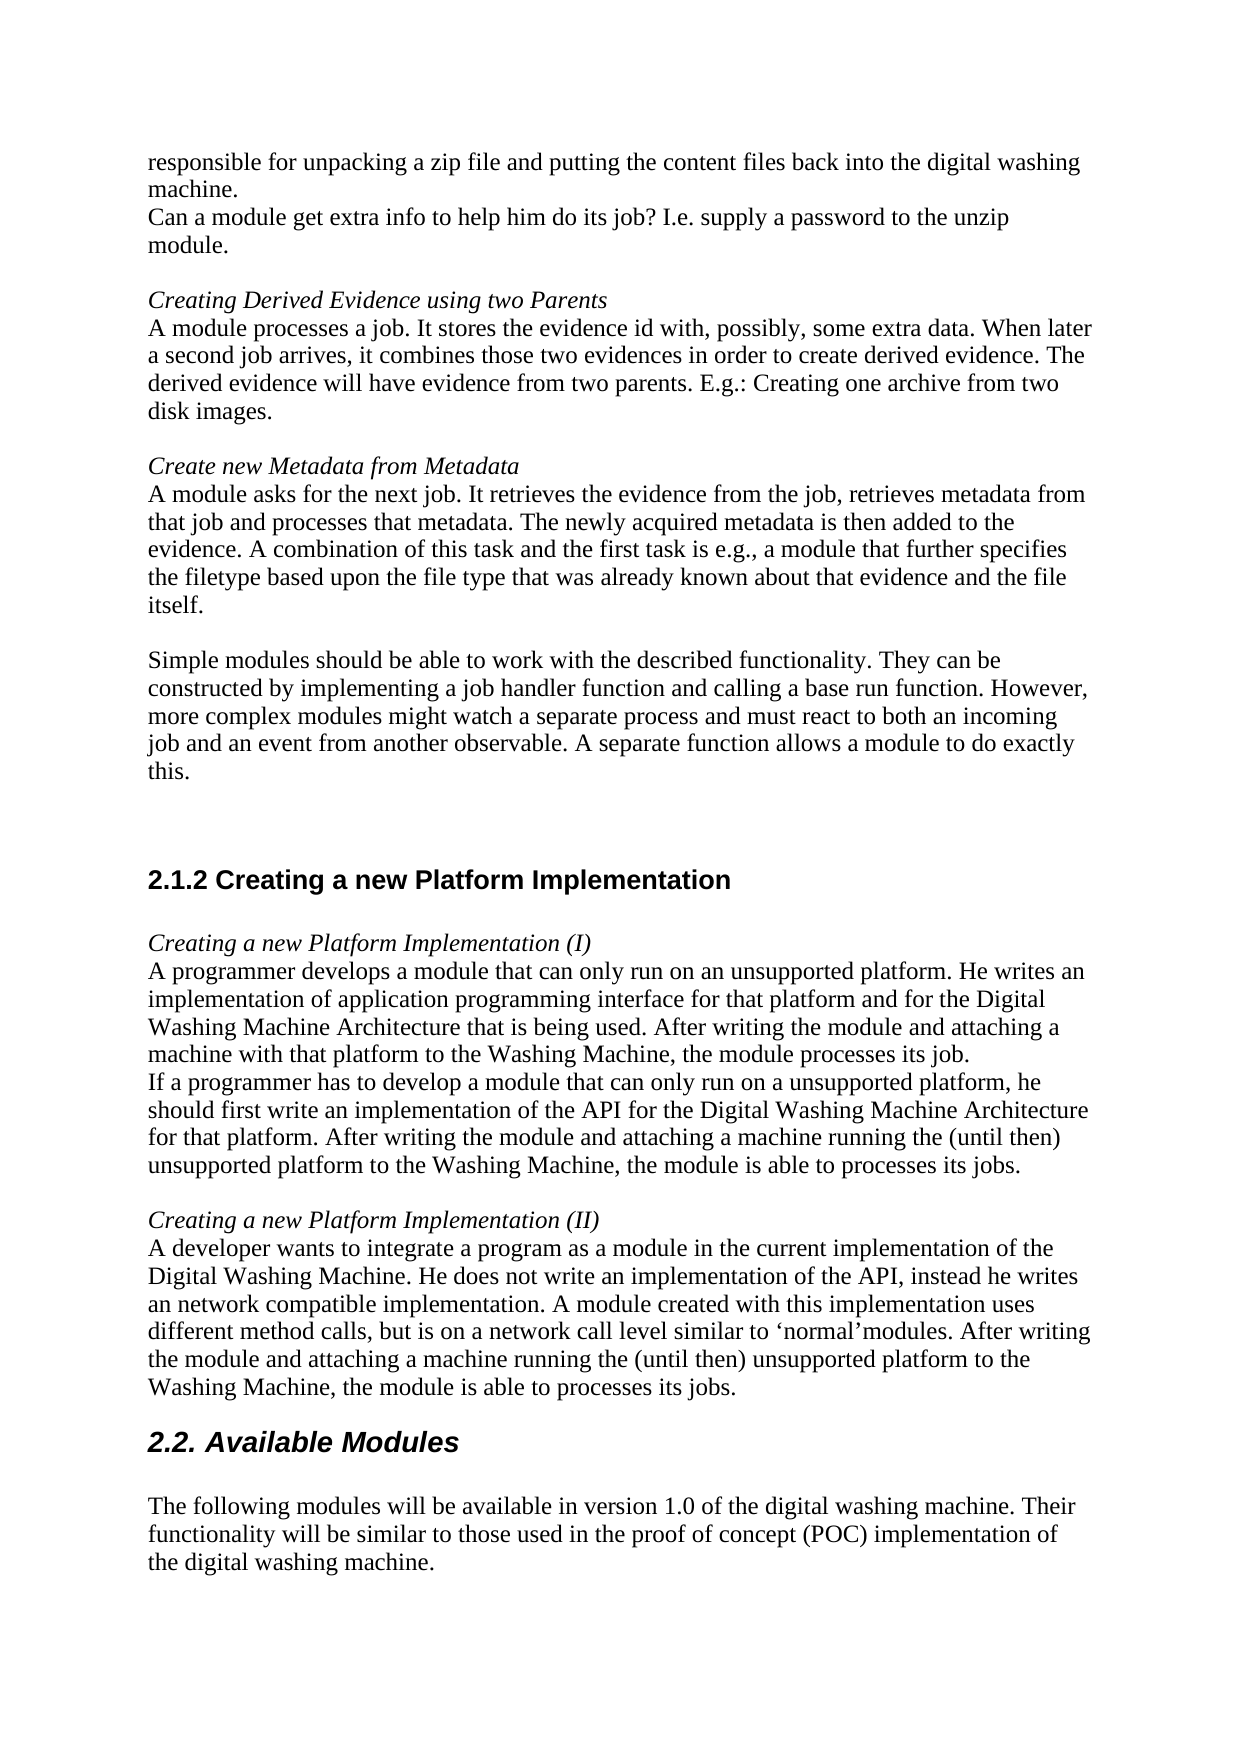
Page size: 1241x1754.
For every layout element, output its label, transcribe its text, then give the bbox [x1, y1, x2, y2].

text A programmer develops a module that can only run on an unsupported platform. He writes an implementation of application programming interface for that platform and for the Digital Washing Machine Architecture that is being used. After writing the module and attaching a machine with that platform to the Washing Machine, the module processes its job. [148, 957, 1092, 1068]
subtitle Creating a new Platform Implementation (I) [148, 929, 1092, 957]
text responsible for unpacking a zip file and putting the content files back into the digital washing machine. [148, 148, 1092, 203]
text A module processes a job. It stores the evidence id with, possibly, some extra data. When later a second job arrives, it combines those two evidences in order to create derived evidence. The derived evidence will have evidence from two parents. E.g.: Creating one archive from two disk images. [148, 314, 1092, 425]
text The following modules will be available in version 1.0 of the digital washing machine. Their functionality will be similar to those used in the proof of concept (POC) implementation of the digital washing machine. [148, 1492, 1092, 1575]
text A module asks for the next job. It retrieves the evidence from the job, retrieves metadata from that job and processes that metadata. The newly acquired metadata is then added to the evidence. A combination of this task and the first task is e.g., a module that further specifies the filetype based upon the file type that was already known about that evidence and the file itself. [148, 480, 1092, 619]
subtitle Creating a new Platform Implementation (II) [148, 1207, 1092, 1234]
subtitle 2.1.2 Creating a new Platform Implementation [148, 865, 1092, 896]
text A developer wants to integrate a program as a module in the current implementation of the Digital Washing Machine. He does not write an implementation of the API, instead he writes an network compatible implementation. A module created with this implementation uses different method calls, but is on a network call level similar to ‘normal’modules. After writing the module and attaching a machine running the (until then) unsupported platform to the Washing Machine, the module is able to processes its jobs. [148, 1234, 1092, 1401]
subtitle Create new Metadata from Metadata [148, 452, 1092, 480]
text Simple modules should be able to work with the described functionality. They can be constructed by implementing a job handler function and calling a base run function. However, more complex modules might watch a separate process and must react to both an incoming job and an event from another observable. A separate function allows a module to do exactly this. [148, 646, 1092, 785]
subtitle 2.2. Available Modules [148, 1426, 1092, 1458]
subtitle Creating Derived Evidence using two Parents [148, 286, 1092, 314]
text Can a module get extra info to help him do its job? I.e. supply a password to the unzip module. [148, 203, 1092, 258]
text If a programmer has to develop a module that can only run on a unsupported platform, he should first write an implementation of the API for the Digital Washing Machine Architecture for that platform. After writing the module and attaching a machine running the (until then) unsupported platform to the Washing Machine, the module is able to processes its jobs. [148, 1068, 1092, 1179]
